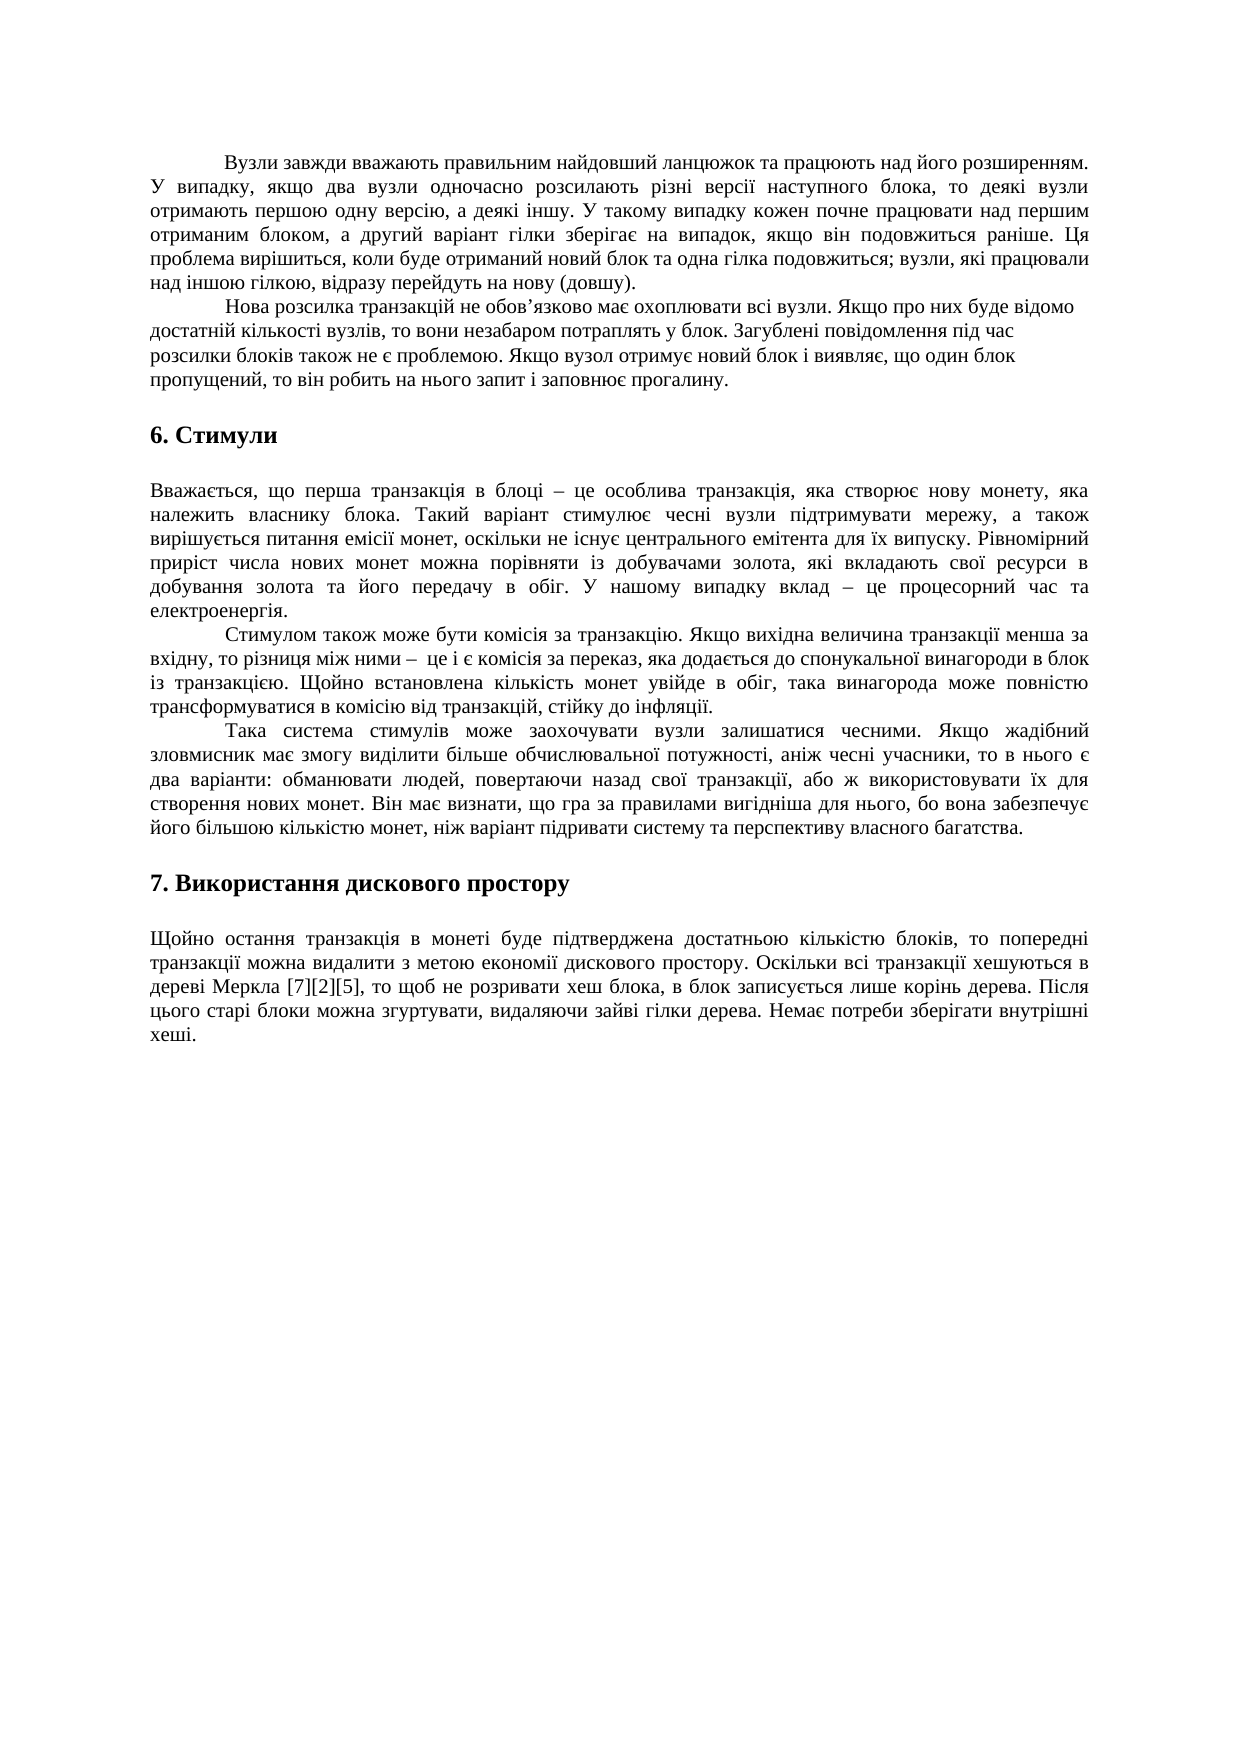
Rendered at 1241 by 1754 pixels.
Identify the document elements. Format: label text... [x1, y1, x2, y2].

text Вузли завжди вважають правильним найдовший ланцюжок та працюють над його розширенням. У випадку, якщо два вузли одночасно розсилають різні версії наступного блока, то деякі вузли отримають першою одну версію, а деякі іншу. У такому випадку кожен почне працювати над першим отриманим блоком, а другий варіант гілки зберігає на випадок, якщо він подовжиться раніше. Ця проблема вирішиться, коли буде отриманий новий блок та одна гілка подовжиться; вузли, які працювали над іншою гілкою, відразу перейдуть на нову (довшу). [150, 150, 1090, 294]
text Вважається, що перша транзакція в блоці – це особлива транзакція, яка створює нову монету, яка належить власнику блока. Такий варіант стимулює чесні вузли підтримувати мережу, а також вирішується питання емісії монет, оскільки не існує центрального емітента для їх випуску. Рівномірний приріст числа нових монет можна порівняти із добувачами золота, які вкладають свої ресурси в добування золота та його передачу в обіг. У нашому випадку вклад – це процесорний час та електроенергія. [150, 478, 1090, 622]
text 7. Використання дискового простору [150, 868, 1090, 897]
text 6. Стимули [150, 420, 1090, 448]
text Стимулом також може бути комісія за транзакцію. Якщо вихідна величина транзакції менша за вхідну, то різниця між ними – це і є комісія за переказ, яка додається до спонукальної винагороди в блок із транзакцією. Щойно встановлена кількість монет увійде в обіг, така винагорода може повністю трансформуватися в комісію від транзакцій, стійку до інфляції. [150, 622, 1090, 718]
text Нова розсилка транзакцій не обов’язково має охоплювати всі вузли. Якщо про них буде відомо достатній кількості вузлів, то вони незабаром потраплять у блок. Загублені повідомлення під час розсилки блоків також не є проблемою. Якщо вузол отримує новий блок і виявляє, що один блок пропущений, то він робить на нього запит і заповнює прогалину. [150, 294, 1090, 391]
text Щойно остання транзакція в монеті буде підтверджена достатньою кількістю блоків, то попередні транзакції можна видалити з метою економії дискового простору. Оскільки всі транзакції хешуються в дереві Меркла [7][2][5], то щоб не розривати хеш блока, в блок записується лише корінь дерева. Після цього старі блоки можна згуртувати, видаляючи зайві гілки дерева. Немає потреби зберігати внутрішні хеші. [150, 926, 1090, 1046]
text Така система стимулів може заохочувати вузли залишатися чесними. Якщо жадібний зловмисник має змогу виділити більше обчислювальної потужності, аніж чесні учасники, то в нього є два варіанти: обманювати людей, повертаючи назад свої транзакції, або ж використовувати їх для створення нових монет. Він має визнати, що гра за правилами вигідніша для нього, бо вона забезпечує його більшою кількістю монет, ніж варіант підривати систему та перспективу власного багатства. [150, 718, 1090, 839]
